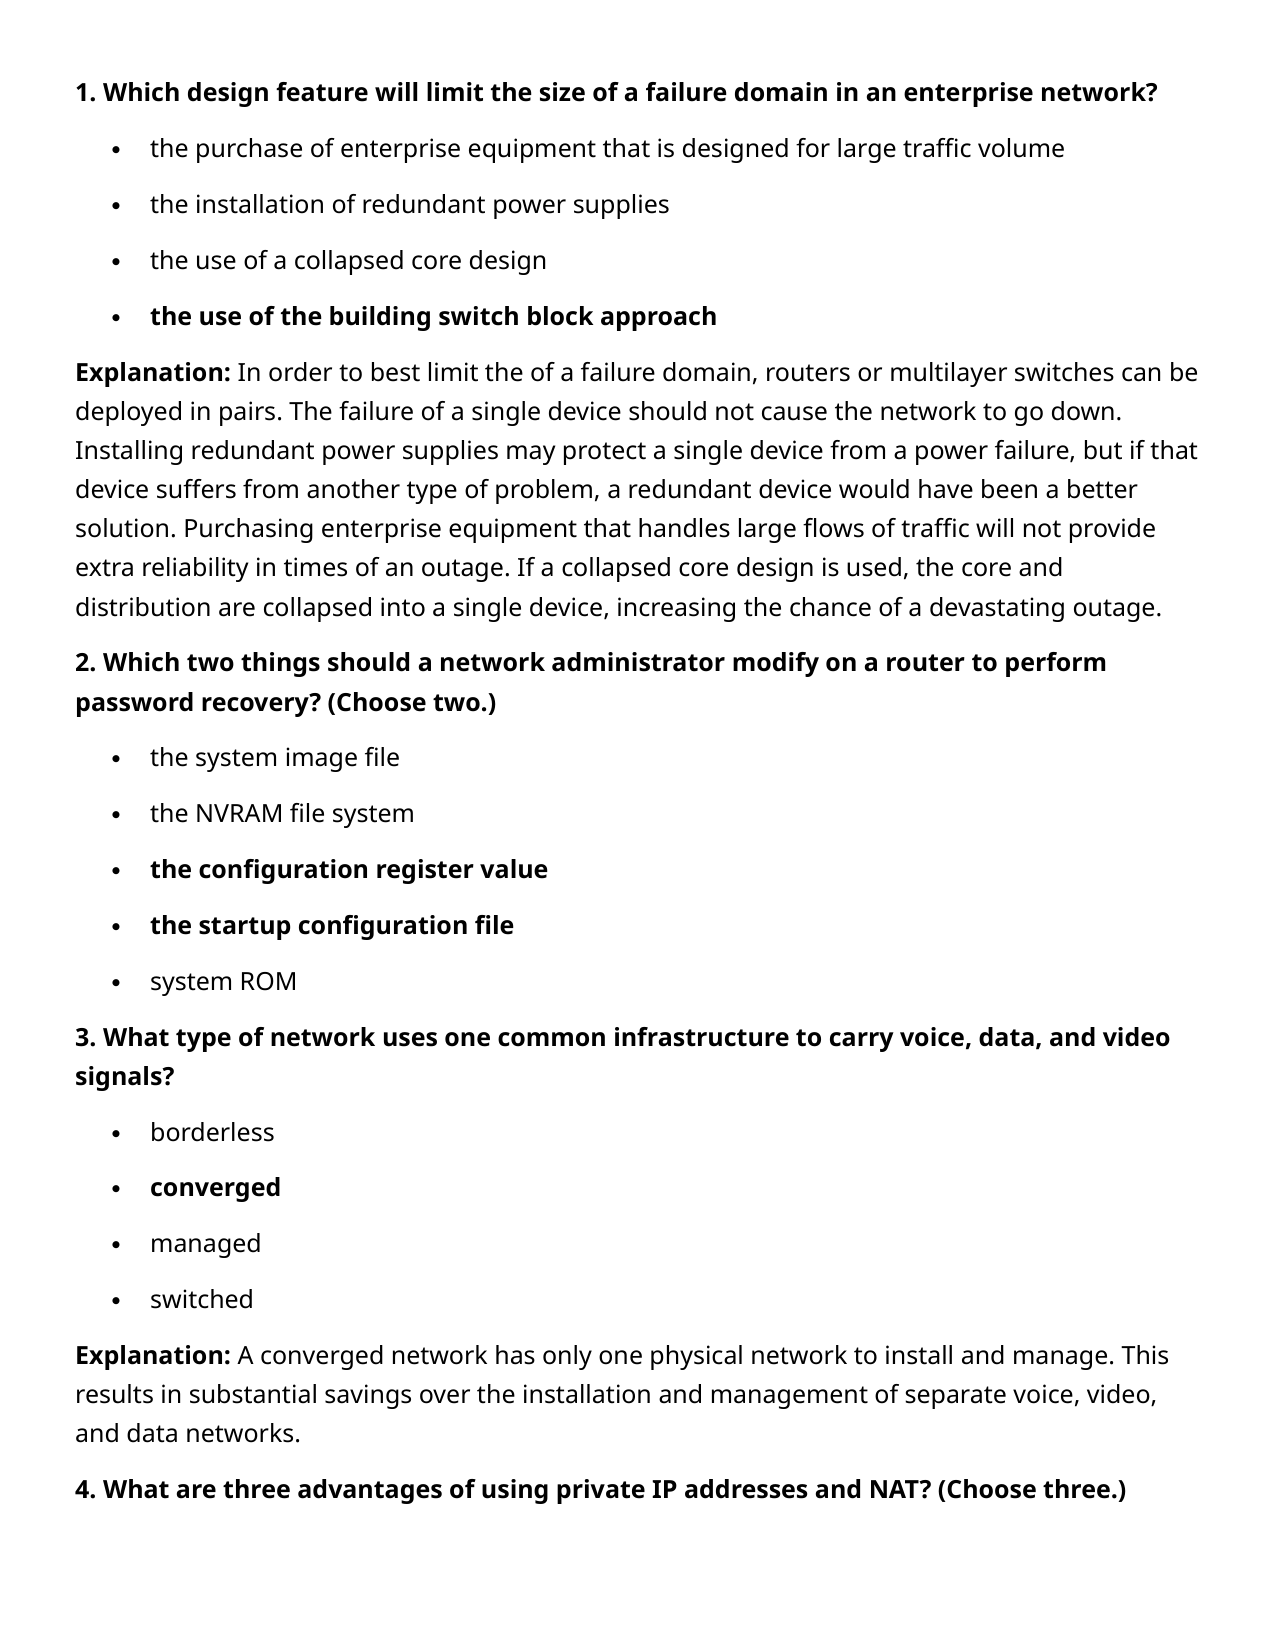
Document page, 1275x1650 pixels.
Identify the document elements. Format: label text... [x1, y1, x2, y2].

list converged [112, 1170, 1200, 1204]
text 1. Which design feature will limit the size of a failure domain in an enterprise network? [75, 75, 1200, 109]
list the purchase of enterprise equipment that is designed for large traffic volume [112, 131, 1200, 165]
list the system image file [112, 740, 1200, 774]
list the configuration register value [112, 852, 1200, 886]
list switched [112, 1282, 1200, 1316]
text 2. Which two things should a network administrator modify on a router to perform password recovery? (Choose two.) [75, 645, 1200, 718]
list the use of the building switch block approach [112, 298, 1200, 332]
list the NVRAM file system [112, 796, 1200, 830]
list the startup configuration file [112, 907, 1200, 942]
list borderless [112, 1114, 1200, 1148]
text Explanation: A converged network has only one physical network to install and manage. This results in substantial savings over the installation and management of separate voice, video, and data networks. [75, 1337, 1200, 1450]
list managed [112, 1226, 1200, 1260]
list the use of a collapsed core design [112, 242, 1200, 277]
list the installation of redundant power supplies [112, 187, 1200, 221]
text Explanation: In order to best limit the of a failure domain, routers or multilayer switches can be deployed in pairs. The failure of a single device should not cause the network to go down. Installing redundant power supplies may protect a single device from a power failure, but if that device suffers from another type of problem, a redundant device would have been a better solution. Purchasing enterprise equipment that handles large flows of traffic will not provide extra reliability in times of an outage. If a collapsed core design is used, the core and distribution are collapsed into a single device, increasing the chance of a devastating outage. [75, 354, 1200, 623]
list system ROM [112, 963, 1200, 997]
text 4. What are three advantages of using private IP addresses and NAT? (Choose three.) [75, 1472, 1200, 1506]
text 3. What type of network uses one common infrastructure to carry voice, data, and video signals? [75, 1019, 1200, 1092]
